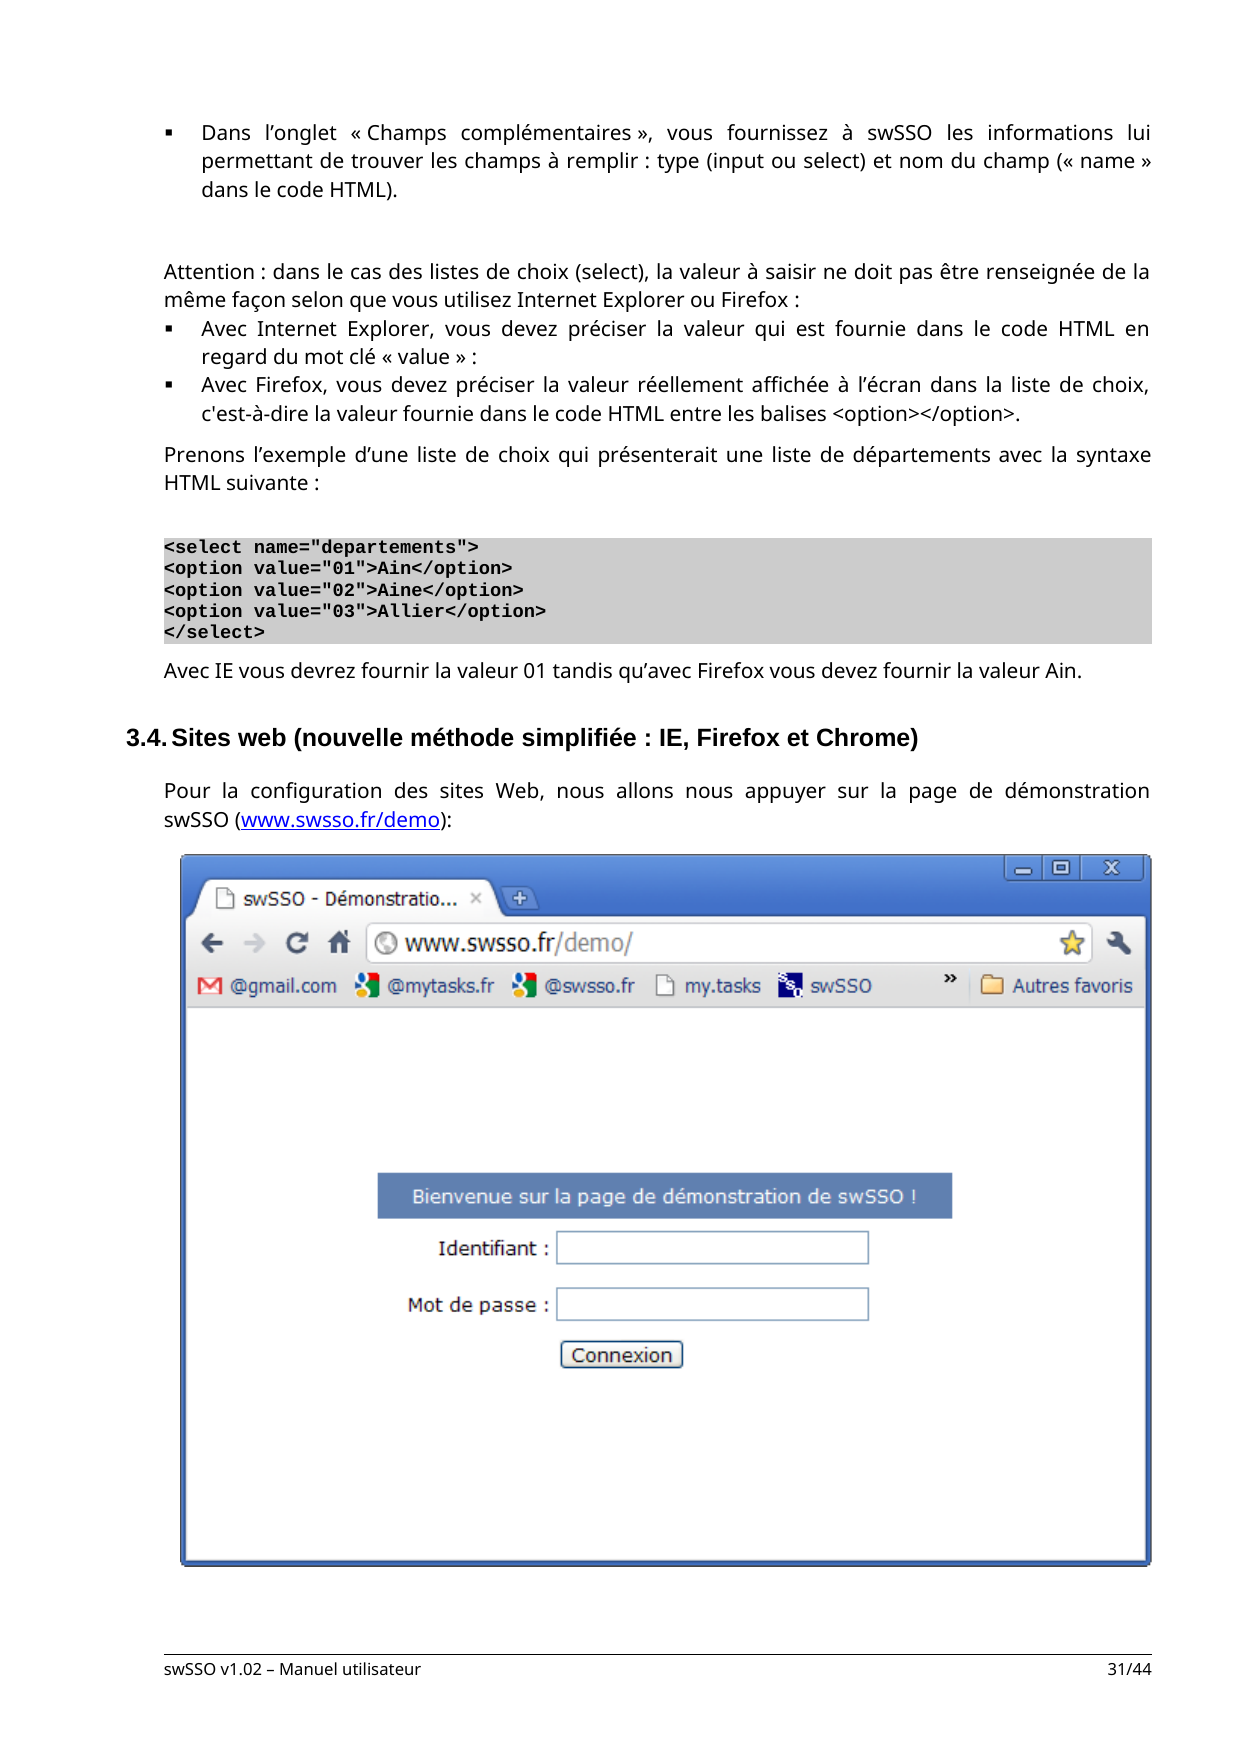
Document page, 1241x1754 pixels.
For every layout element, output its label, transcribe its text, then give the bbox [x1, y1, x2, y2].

text <option value="03">Allier</option> [164, 602, 1152, 623]
text Prenons l’exemple d’une liste de choix qui présenterait une liste de départements avec la syntaxe HTML suivante : [164, 440, 1152, 497]
text Attention : dans le cas des listes de choix (select), la valeur à saisir ne doit pas être renseignée de la même façon selon que vous utilisez Internet Explorer ou Firefox : [164, 257, 1152, 314]
list Avec Internet Explorer, vous devez préciser la valeur qui est fournie dans le code HTML en regard du mot clé « value » : [164, 314, 1152, 371]
subtitle Sites web (nouvelle méthode simplifiée : IE, Firefox et Chrome) [126, 722, 1152, 751]
text <select name="departements"> [164, 538, 1152, 559]
list Dans l’onglet « Champs complémentaires », vous fournissez à swSSO les informations lui permettant de trouver les champs à remplir : type (input ou select) et nom du champ (« name » dans le code HTML). [164, 118, 1152, 203]
list Avec Firefox, vous devez préciser la valeur réellement affichée à l’écran dans la liste de choix, c'est-à-dire la valeur fournie dans le code HTML entre les balises <option></option>. [164, 371, 1152, 427]
text Avec IE vous devrez fournir la valeur 01 tandis qu’avec Firefox vous devez fournir la valeur Ain. [164, 657, 1152, 685]
text Pour la configuration des sites Web, nous allons nous appuyer sur la page de démonstration swSSO (www.swsso.fr/demo): [164, 776, 1152, 833]
text </select> [164, 623, 1152, 644]
text <option value="01">Ain</option> [164, 559, 1152, 580]
text <option value="02">Aine</option> [164, 580, 1152, 602]
picture [180, 854, 1152, 1567]
